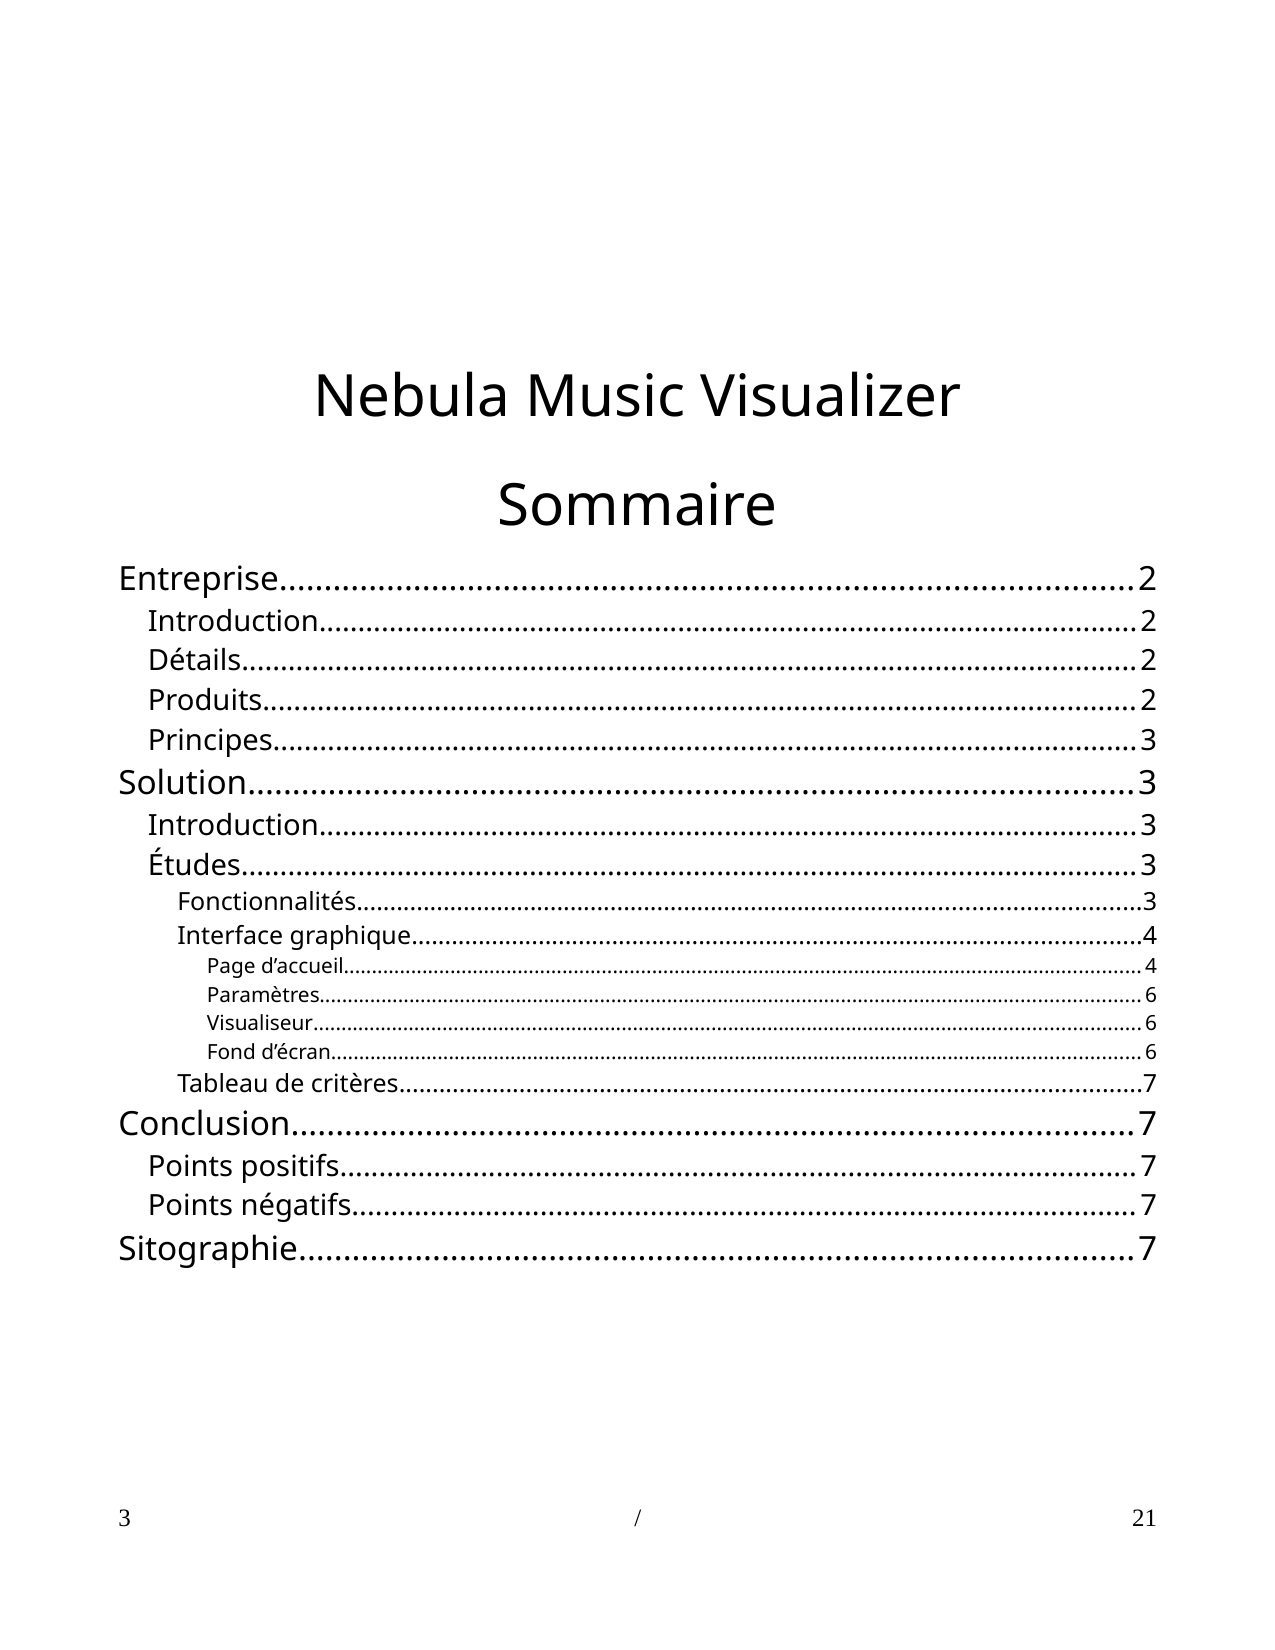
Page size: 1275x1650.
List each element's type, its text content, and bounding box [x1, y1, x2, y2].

text Fond d’écran 6 [207, 1037, 1157, 1065]
subtitle Sommaire [118, 463, 1157, 543]
text Interface graphique 4 [177, 918, 1157, 952]
text Introduction 2 [148, 600, 1157, 640]
text Paramètres 6 [207, 980, 1157, 1008]
text Conclusion 7 [118, 1099, 1157, 1145]
text Points positifs 7 [148, 1145, 1157, 1184]
text Tableau de critères 7 [177, 1065, 1157, 1099]
text Entreprise 2 [118, 554, 1157, 600]
text Principes 3 [148, 719, 1157, 759]
text Solution 3 [118, 759, 1157, 804]
text Détails 2 [148, 640, 1157, 679]
text Études 3 [148, 844, 1157, 883]
text Page d’accueil 4 [207, 952, 1157, 980]
text Introduction 3 [148, 804, 1157, 844]
text Produits 2 [148, 679, 1157, 719]
text Visualiseur 6 [207, 1008, 1157, 1037]
text Fonctionnalités 3 [177, 883, 1157, 918]
title Nebula Music Visualizer [118, 354, 1157, 434]
text Sitographie 7 [118, 1224, 1157, 1270]
text Points négatifs 7 [148, 1184, 1157, 1224]
